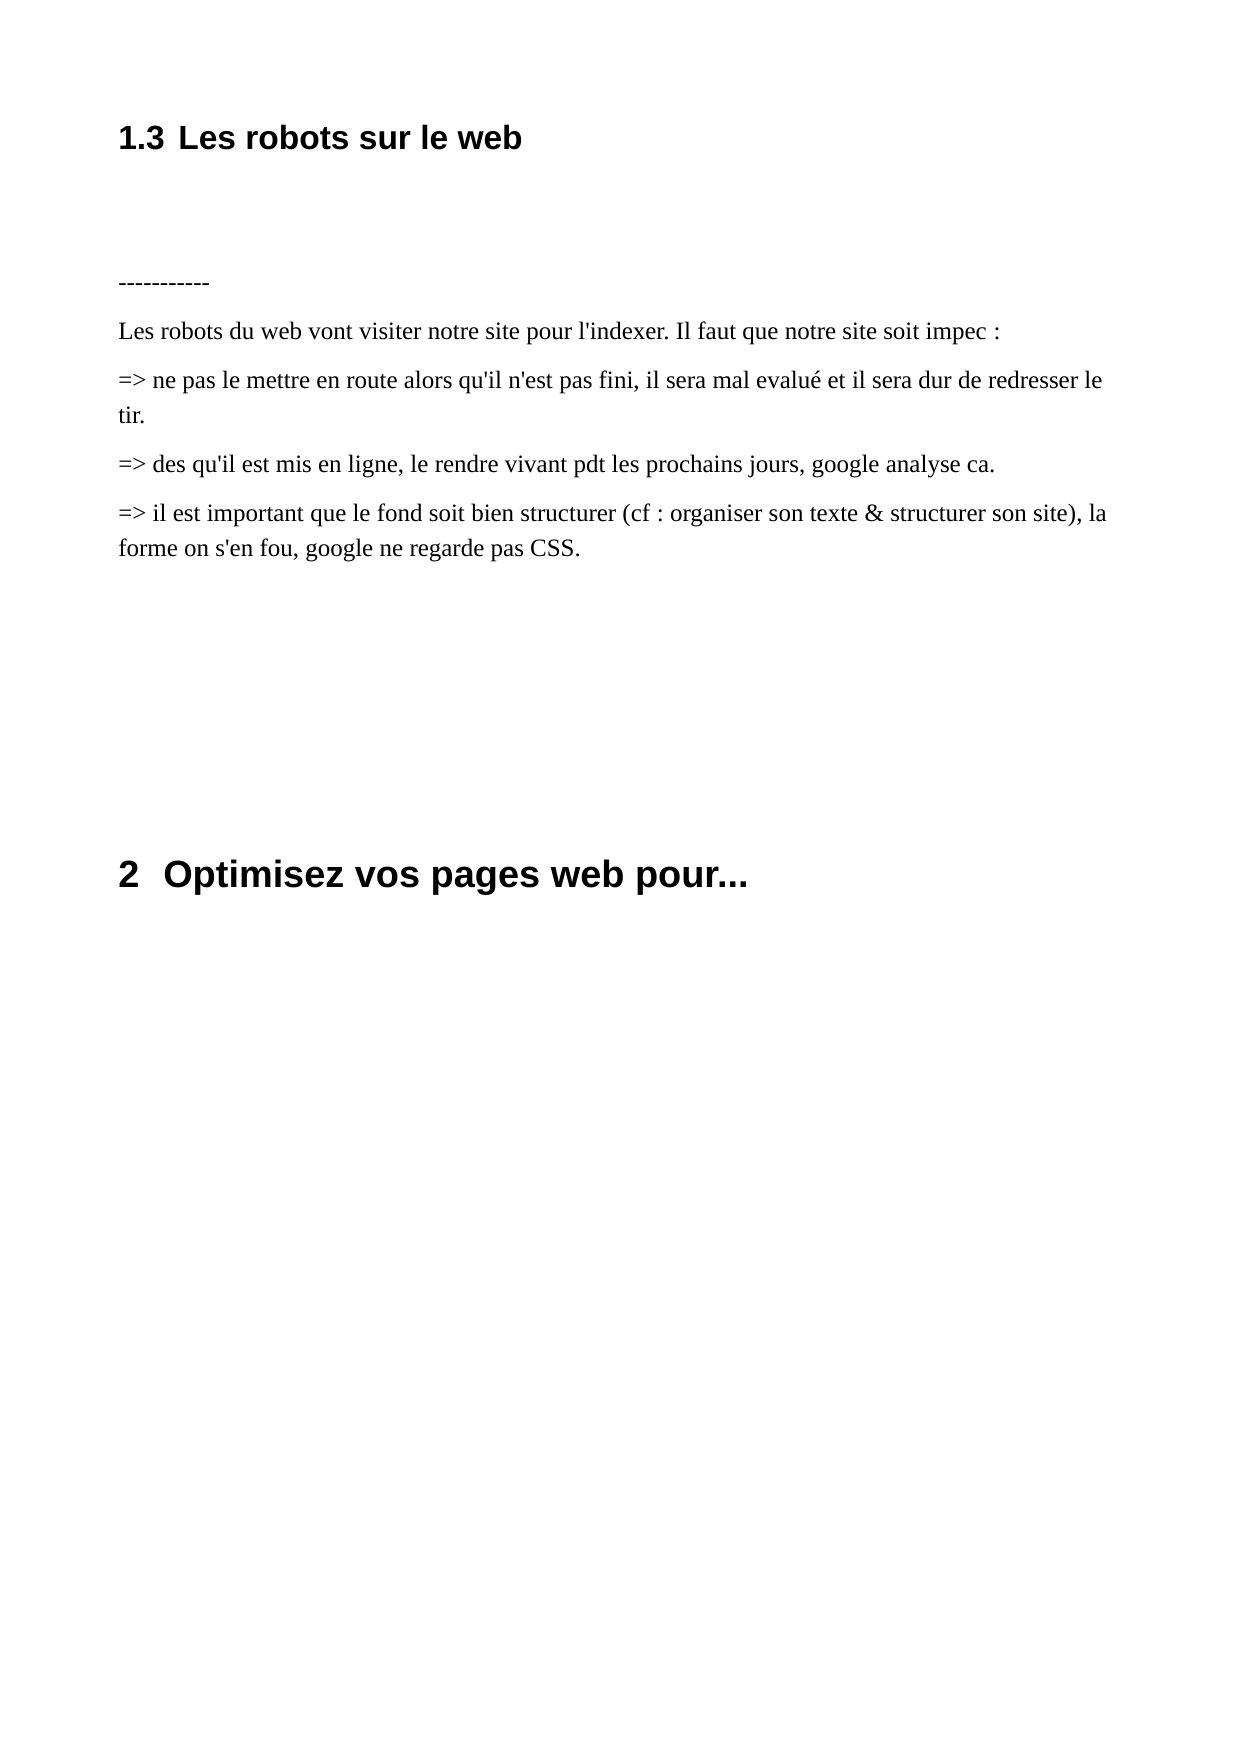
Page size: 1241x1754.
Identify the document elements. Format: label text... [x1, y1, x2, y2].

text Les robots du web vont visiter notre site pour l'indexer. Il faut que notre site soit impec : [118, 316, 1122, 345]
subtitle Les robots sur le web [118, 118, 1122, 157]
text => il est important que le fond soit bien structurer (cf : organiser son texte & structurer son site), la forme on s'en fou, google ne regarde pas CSS. [118, 498, 1122, 561]
text ----------- [118, 267, 1122, 296]
subtitle Optimisez vos pages web pour... [118, 852, 1122, 896]
text => des qu'il est mis en ligne, le rendre vivant pdt les prochains jours, google analyse ca. [118, 449, 1122, 478]
text => ne pas le mettre en route alors qu'il n'est pas fini, il sera mal evalué et il sera dur de redresser le tir. [118, 366, 1122, 429]
